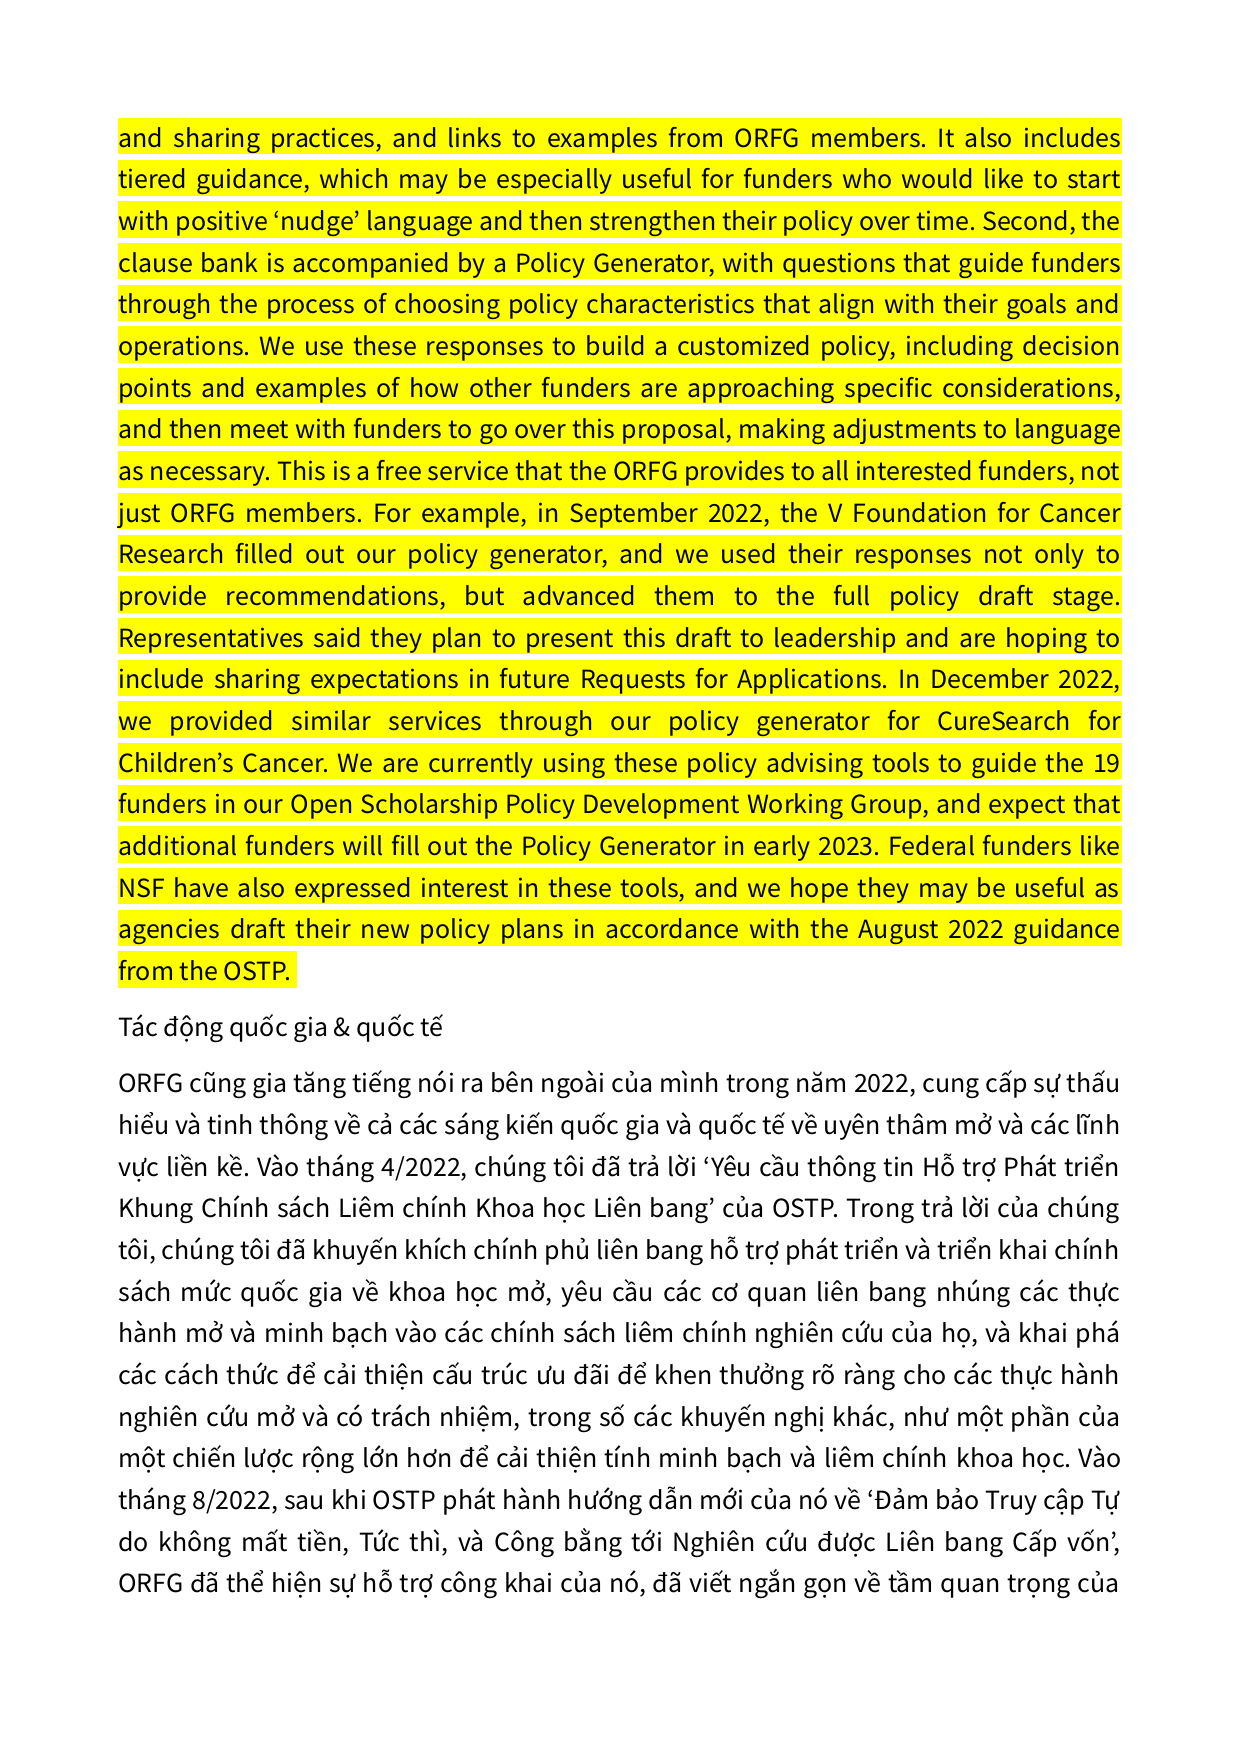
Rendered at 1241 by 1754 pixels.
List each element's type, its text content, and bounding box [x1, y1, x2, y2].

text ORFG cũng gia tăng tiếng nói ra bên ngoài của mình trong năm 2022, cung cấp sự thấu hiểu và tinh thông về cả các sáng kiến quốc gia và quốc tế về uyên thâm mở và các lĩnh vực liền kề. Vào tháng 4/2022, chúng tôi đã trả lời ‘Yêu cầu thông tin Hỗ trợ Phát triển Khung Chính sách Liêm chính Khoa học Liên bang’ của OSTP. Trong trả lời của chúng tôi, chúng tôi đã khuyến khích chính phủ liên bang hỗ trợ phát triển và triển khai chính sách mức quốc gia về khoa học mở, yêu cầu các cơ quan liên bang nhúng các thực hành mở và minh bạch vào các chính sách liêm chính nghiên cứu của họ, và khai phá các cách thức để cải thiện cấu trúc ưu đãi để khen thưởng rõ ràng cho các thực hành nghiên cứu mở và có trách nhiệm, trong số các khuyến nghị khác, như một phần của một chiến lược rộng lớn hơn để cải thiện tính minh bạch và liêm chính khoa học. Vào tháng 8/2022, sau khi OSTP phát hành hướng dẫn mới của nó về ‘Đảm bảo Truy cập Tự do không mất tiền, Tức thì, và Công bằng tới Nghiên cứu được Liên bang Cấp vốn’, ORFG đã thể hiện sự hỗ trợ công khai của nó, đã viết ngắn gọn về tầm quan trọng của [118, 1064, 1122, 1600]
text and sharing practices, and links to examples from ORFG members. It also includes tiered guidance, which may be especially useful for funders who would like to start with positive ‘nudge’ language and then strengthen their policy over time. Second, the clause bank is accompanied by a Policy Generator, with questions that guide funders through the process of choosing policy characteristics that align with their goals and operations. We use these responses to build a customized policy, including decision points and examples of how other funders are approaching specific considerations, and then meet with funders to go over this proposal, making adjustments to language as necessary. This is a free service that the ORFG provides to all interested funders, not just ORFG members. For example, in September 2022, the V Foundation for Cancer Research filled out our policy generator, and we used their responses not only to provide recommendations, but advanced them to the full policy draft stage. Representatives said they plan to present this draft to leadership and are hoping to include sharing expectations in future Requests for Applications. In December 2022, we provided similar services through our policy generator for CureSearch for Children’s Cancer. We are currently using these policy advising tools to guide the 19 funders in our Open Scholarship Policy Development Working Group, and expect that additional funders will fill out the Policy Generator in early 2023. Federal funders like NSF have also expressed interest in these tools, and we hope they may be useful as agencies draft their new policy plans in accordance with the August 2022 guidance from the OSTP. [118, 118, 1122, 988]
text Tác động quốc gia & quốc tế [118, 1008, 1122, 1044]
